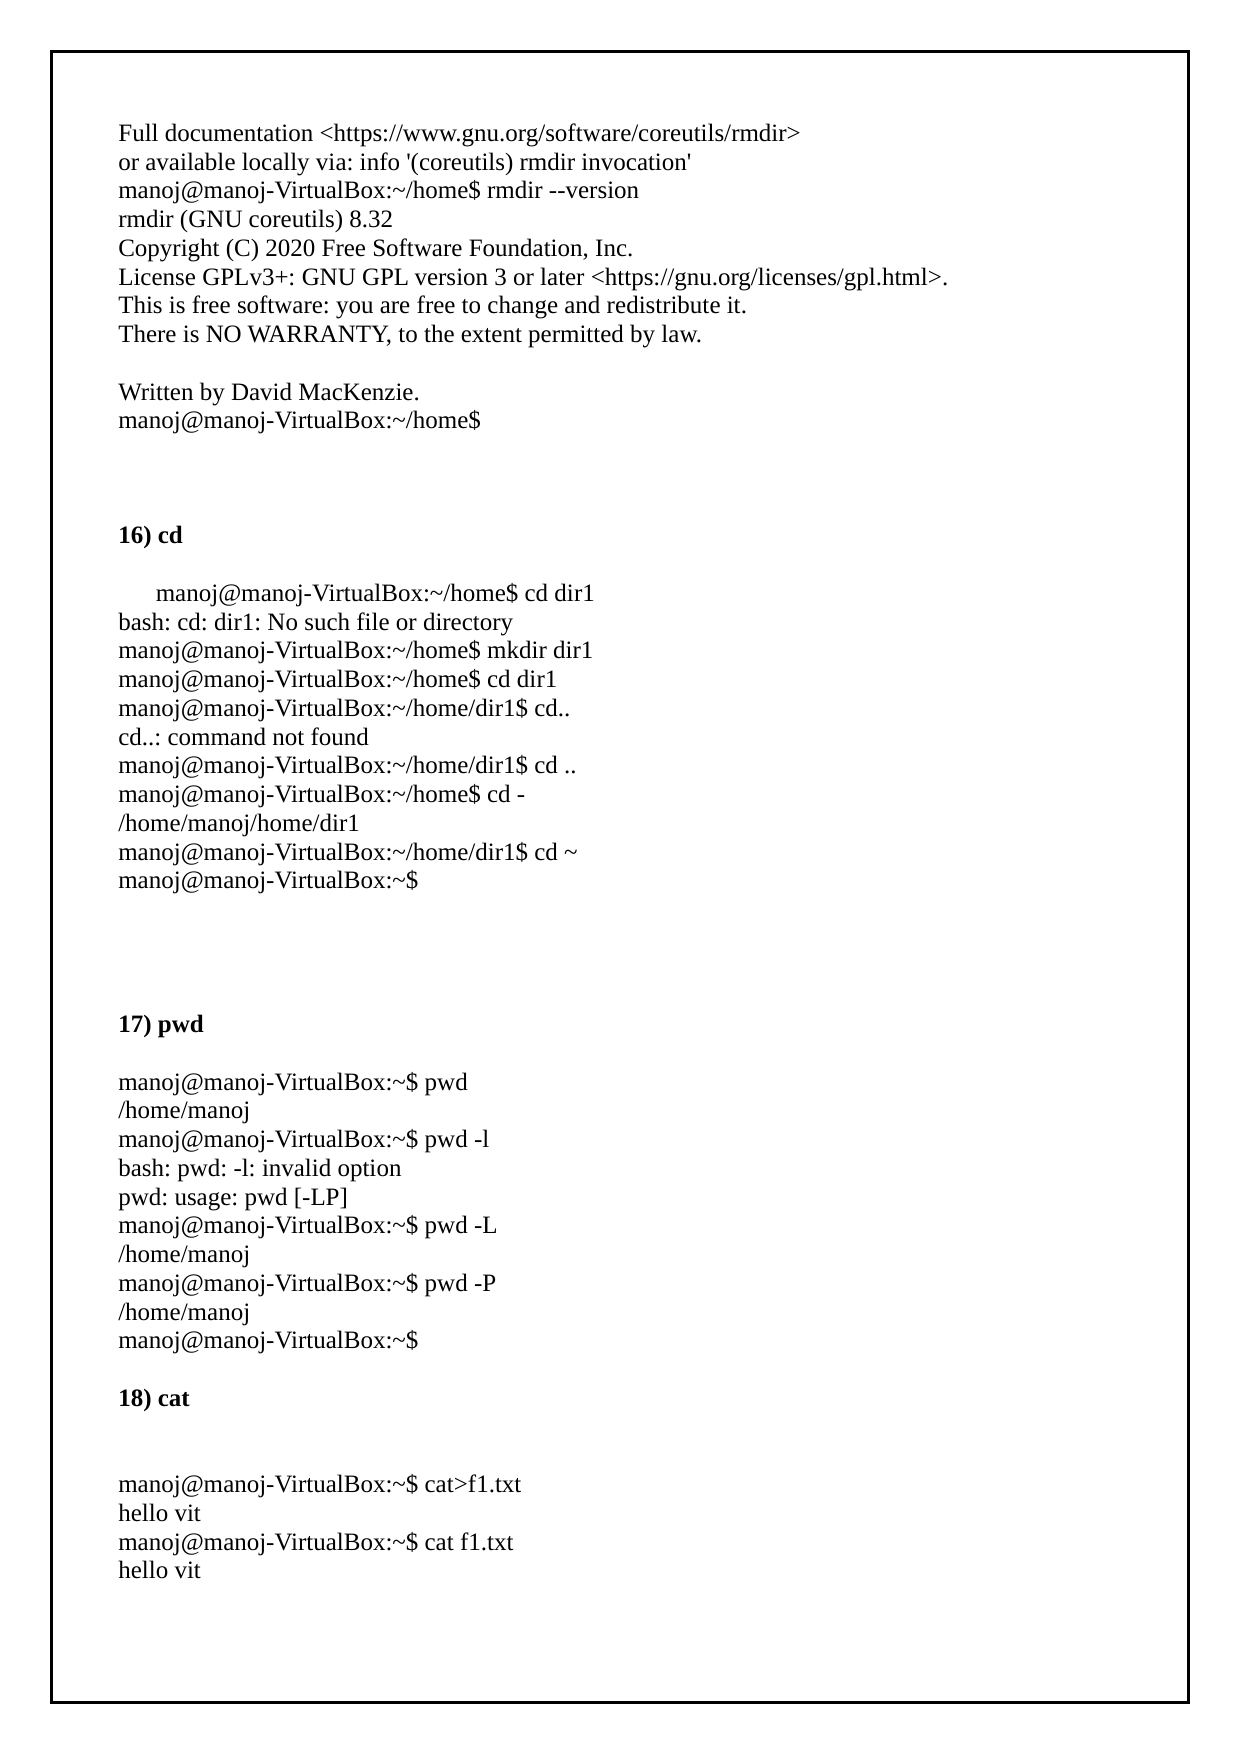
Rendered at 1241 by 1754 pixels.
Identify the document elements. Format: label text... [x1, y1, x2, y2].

text manoj@manoj-VirtualBox:~/home$ rmdir --version [118, 176, 1122, 204]
text bash: cd: dir1: No such file or directory [118, 607, 1122, 636]
text hello vit [118, 1556, 1122, 1584]
text 18) cat [118, 1383, 1122, 1412]
text Full documentation <https://www.gnu.org/software/coreutils/rmdir> [118, 118, 1122, 147]
text manoj@manoj-VirtualBox:~$ [118, 866, 1122, 894]
text License GPLv3+: GNU GPL version 3 or later <https://gnu.org/licenses/gpl.html>. [118, 262, 1122, 291]
text Written by David MacKenzie. [118, 377, 1122, 406]
text manoj@manoj-VirtualBox:~/home$ cd dir1 [118, 578, 1122, 607]
text hello vit [118, 1498, 1122, 1527]
text 17) pwd [118, 1009, 1122, 1038]
text /home/manoj [118, 1096, 1122, 1124]
text There is NO WARRANTY, to the extent permitted by law. [118, 319, 1122, 348]
text pwd: usage: pwd [-LP] [118, 1182, 1122, 1211]
text manoj@manoj-VirtualBox:~$ [118, 1326, 1122, 1354]
text manoj@manoj-VirtualBox:~$ pwd -l [118, 1124, 1122, 1153]
text This is free software: you are free to change and redistribute it. [118, 291, 1122, 319]
text or available locally via: info '(coreutils) rmdir invocation' [118, 147, 1122, 176]
text manoj@manoj-VirtualBox:~$ pwd -L [118, 1211, 1122, 1239]
text manoj@manoj-VirtualBox:~$ pwd [118, 1067, 1122, 1096]
text manoj@manoj-VirtualBox:~/home/dir1$ cd .. [118, 751, 1122, 779]
text 16) cd [118, 521, 1122, 549]
text /home/manoj [118, 1297, 1122, 1326]
text cd..: command not found [118, 722, 1122, 751]
text /home/manoj/home/dir1 [118, 808, 1122, 837]
text manoj@manoj-VirtualBox:~/home$ cd - [118, 779, 1122, 808]
text bash: pwd: -l: invalid option [118, 1153, 1122, 1182]
text manoj@manoj-VirtualBox:~/home/dir1$ cd.. [118, 693, 1122, 722]
text rmdir (GNU coreutils) 8.32 [118, 204, 1122, 233]
text manoj@manoj-VirtualBox:~$ pwd -P [118, 1268, 1122, 1297]
text manoj@manoj-VirtualBox:~/home/dir1$ cd ~ [118, 837, 1122, 866]
text manoj@manoj-VirtualBox:~/home$ mkdir dir1 [118, 636, 1122, 664]
text manoj@manoj-VirtualBox:~$ cat>f1.txt [118, 1469, 1122, 1498]
text manoj@manoj-VirtualBox:~/home$ cd dir1 [118, 664, 1122, 693]
text manoj@manoj-VirtualBox:~$ cat f1.txt [118, 1527, 1122, 1556]
text /home/manoj [118, 1239, 1122, 1268]
text Copyright (C) 2020 Free Software Foundation, Inc. [118, 233, 1122, 262]
text manoj@manoj-VirtualBox:~/home$ [118, 406, 1122, 434]
